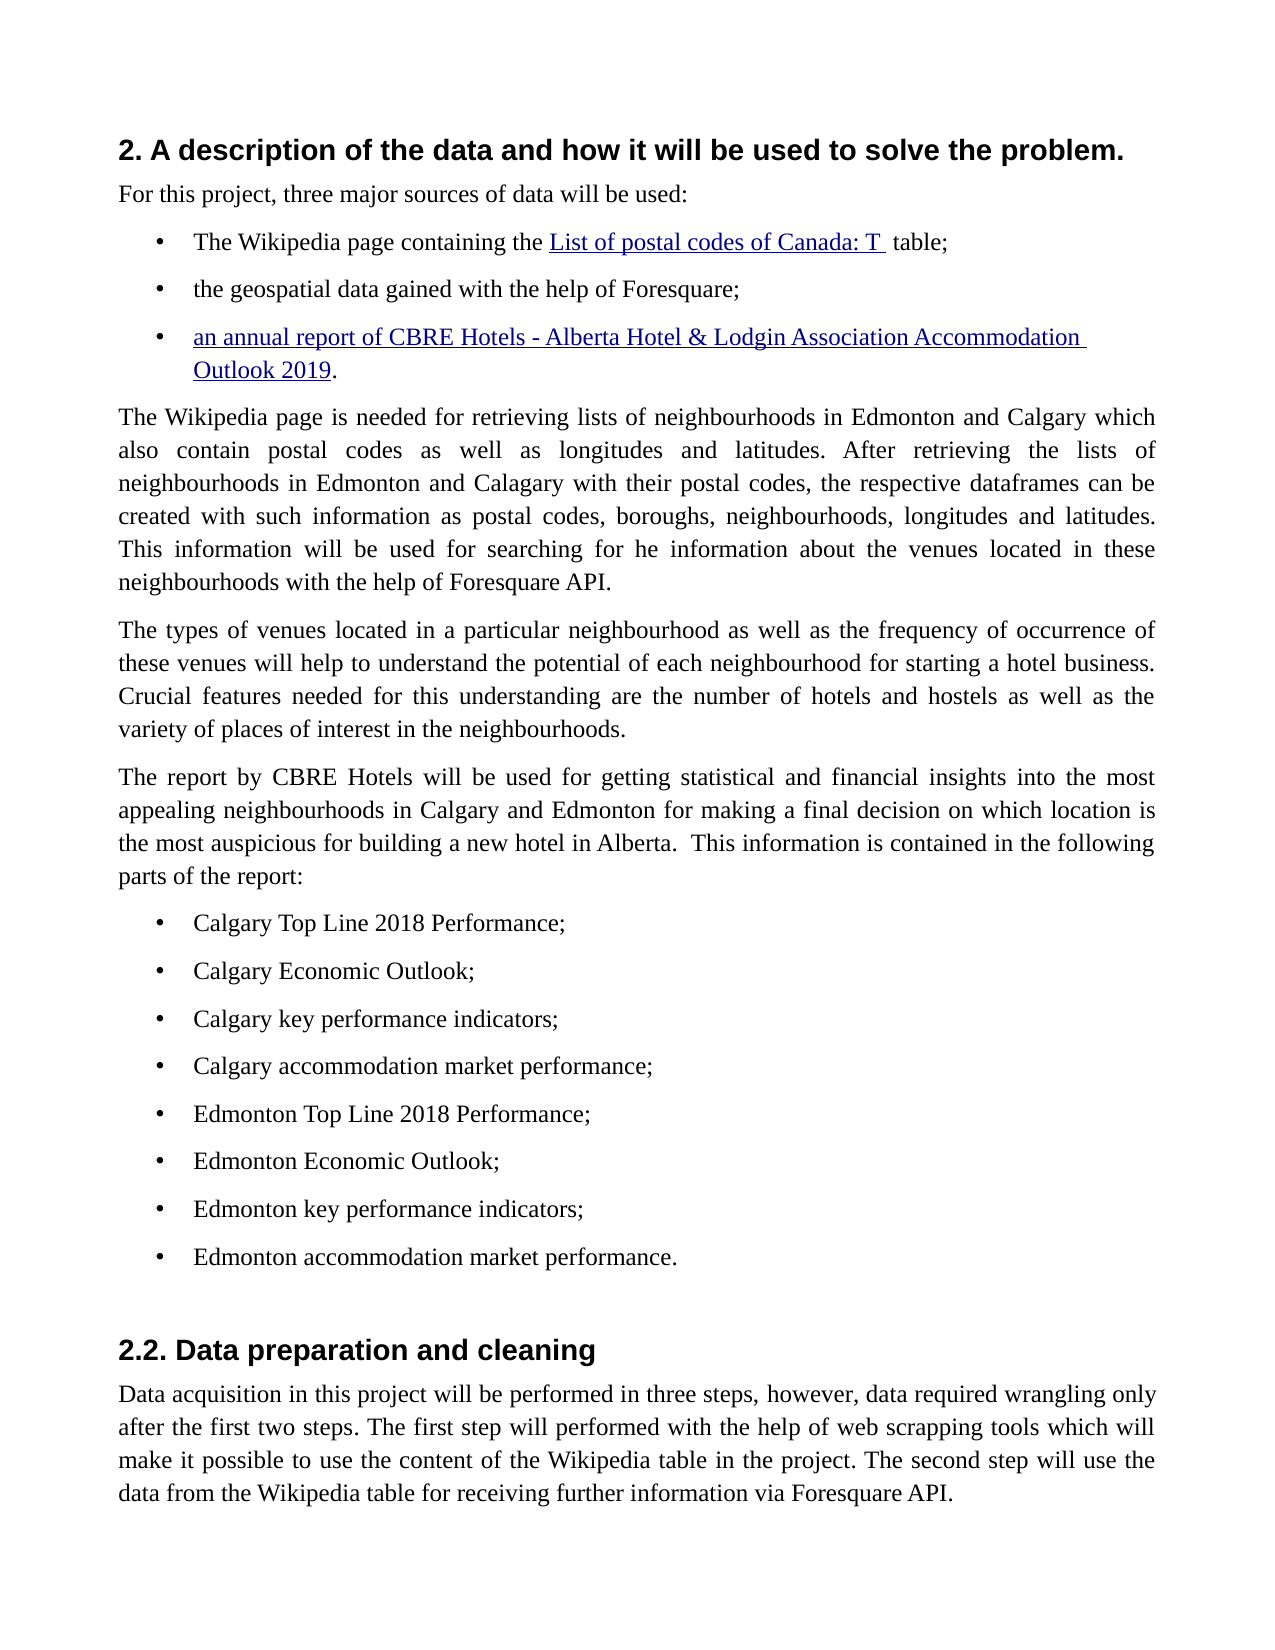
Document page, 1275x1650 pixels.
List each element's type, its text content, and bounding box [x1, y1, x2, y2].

list the geospatial data gained with the help of Foresquare; [156, 274, 1157, 303]
subtitle 2. A description of the data and how it will be used to solve the problem. [118, 133, 1157, 166]
list Calgary key performance indicators; [156, 1004, 1157, 1032]
text For this project, three major sources of data will be used: [118, 179, 1157, 208]
list Calgary Economic Outlook; [156, 956, 1157, 985]
text The report by CBRE Hotels will be used for getting statistical and financial insights into the most appealing neighbourhoods in Calgary and Edmonton for making a final decision on which location is the most auspicious for building a new hotel in Alberta. This information is contained in the following parts of the report: [118, 762, 1157, 889]
list an annual report of CBRE Hotels - Alberta Hotel & Lodgin Association Accommodation Outlook 2019. [156, 322, 1157, 383]
subtitle 2.2. Data preparation and cleaning [118, 1333, 1157, 1366]
list Edmonton accommodation market performance. [156, 1242, 1157, 1270]
list Edmonton Top Line 2018 Performance; [156, 1099, 1157, 1128]
list Calgary accommodation market performance; [156, 1051, 1157, 1080]
list Calgary Top Line 2018 Performance; [156, 908, 1157, 937]
list Edmonton Economic Outlook; [156, 1146, 1157, 1175]
list Edmonton key performance indicators; [156, 1194, 1157, 1223]
text The Wikipedia page is needed for retrieving lists of neighbourhoods in Edmonton and Calgary which also contain postal codes as well as longitudes and latitudes. After retrieving the lists of neighbourhoods in Edmonton and Calagary with their postal codes, the respective dataframes can be created with such information as postal codes, boroughs, neighbourhoods, longitudes and latitudes. This information will be used for searching for he information about the venues located in these neighbourhoods with the help of Foresquare API. [118, 402, 1157, 596]
list The Wikipedia page containing the List of postal codes of Canada: T table; [156, 227, 1157, 255]
text Data acquisition in this project will be performed in three steps, however, data required wrangling only after the first two steps. The first step will performed with the help of web scrapping tools which will make it possible to use the content of the Wikipedia table in the project. The second step will use the data from the Wikipedia table for receiving further information via Foresquare API. [118, 1379, 1157, 1507]
text The types of venues located in a particular neighbourhood as well as the frequency of occurrence of these venues will help to understand the potential of each neighbourhood for starting a hotel business. Crucial features needed for this understanding are the number of hotels and hostels as well as the variety of places of interest in the neighbourhoods. [118, 615, 1157, 743]
